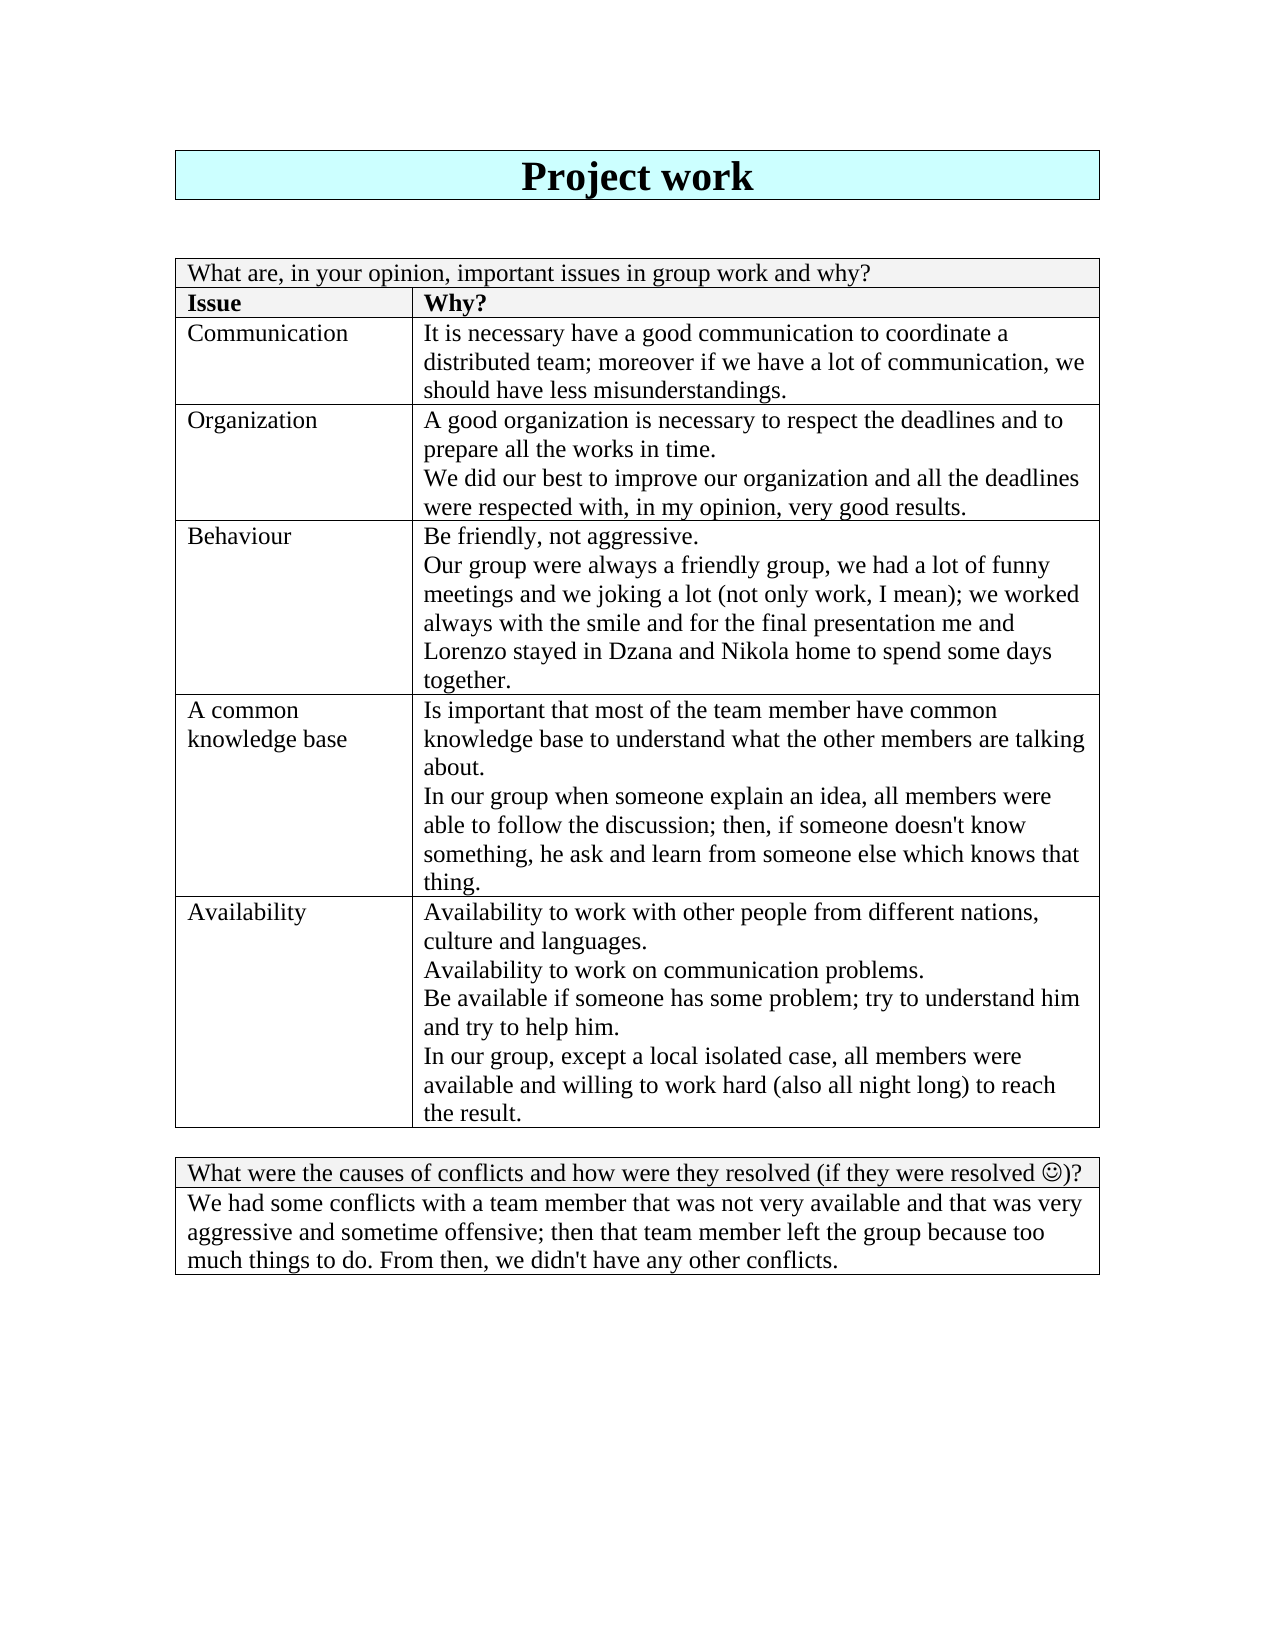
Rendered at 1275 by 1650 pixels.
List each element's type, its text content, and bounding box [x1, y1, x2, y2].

table_cell Is important that most of the team member have common knowledge base to understand what the other members are talking about. In our group when someone explain an idea, all members were able to follow the discussion; then, if someone doesn't know something, he ask and learn from someone else which knows that thing. [413, 695, 1099, 896]
table_cell A common knowledge base [176, 695, 412, 896]
table_cell Behaviour [176, 521, 412, 694]
table_cell A good organization is necessary to respect the deadlines and to prepare all the works in time. We did our best to improve our organization and all the deadlines were respected with, in my opinion, very good results. [413, 405, 1099, 520]
table_cell Availability [176, 897, 412, 1127]
table_cell Issue [176, 288, 412, 317]
table_cell It is necessary have a good communication to coordinate a distributed team; moreover if we have a lot of communication, we should have less misunderstandings. [413, 318, 1099, 404]
table_cell We had some conflicts with a team member that was not very available and that was very aggressive and sometime offensive; then that team member left the group because too much things to do. From then, we didn't have any other conflicts. [176, 1188, 1099, 1274]
table_cell Be friendly, not aggressive. Our group were always a friendly group, we had a lot of funny meetings and we joking a lot (not only work, I mean); we worked always with the smile and for the final presentation me and Lorenzo stayed in Dzana and Nikola home to spend some days together. [413, 521, 1099, 694]
table_header What were the causes of conflicts and how were they resolved (if they were resolved )? [176, 1158, 1099, 1187]
table_header What are, in your opinion, important issues in group work and why? [176, 259, 1099, 287]
table_cell Availability to work with other people from different nations, culture and languages. Availability to work on communication problems. Be available if someone has some problem; try to understand him and try to help him. In our group, except a local isolated case, all members were available and willing to work hard (also all night long) to reach the result. [413, 897, 1099, 1127]
table_cell Why? [413, 288, 1099, 317]
table_cell Communication [176, 318, 412, 404]
table_cell Organization [176, 405, 412, 520]
table_header Project work [176, 151, 1099, 199]
